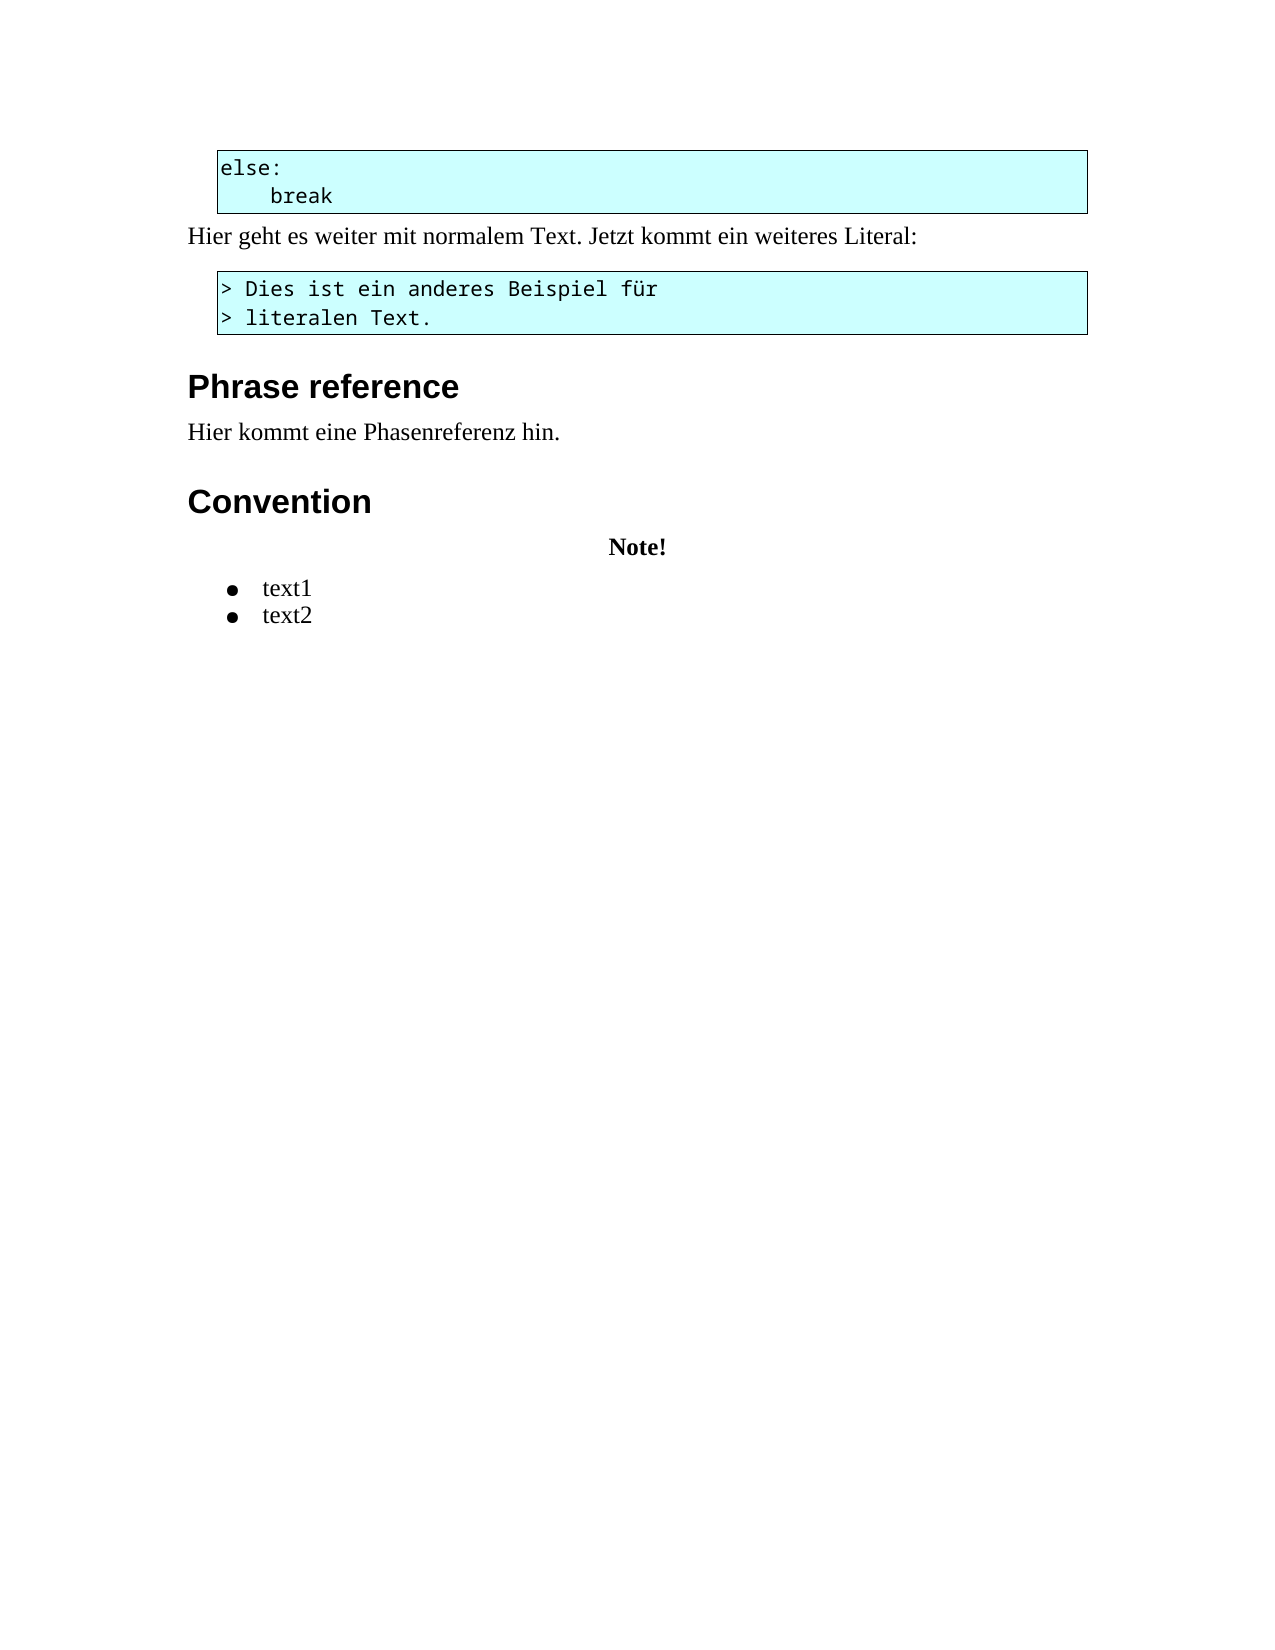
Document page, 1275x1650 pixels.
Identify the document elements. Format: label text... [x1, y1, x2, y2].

text > Dies ist ein anderes Beispiel für > literalen Text. [218, 272, 1087, 334]
list text2 [225, 601, 1087, 629]
subtitle Phrase reference [187, 368, 1087, 406]
text Hier geht es weiter mit normalem Text. Jetzt kommt ein weiteres Literal: [187, 222, 1087, 250]
list text1 [225, 574, 1087, 601]
text Hier kommt eine Phasenreferenz hin. [187, 418, 1087, 446]
text Note! [187, 533, 1087, 561]
text else: break [218, 151, 1087, 213]
subtitle Convention [187, 483, 1087, 521]
